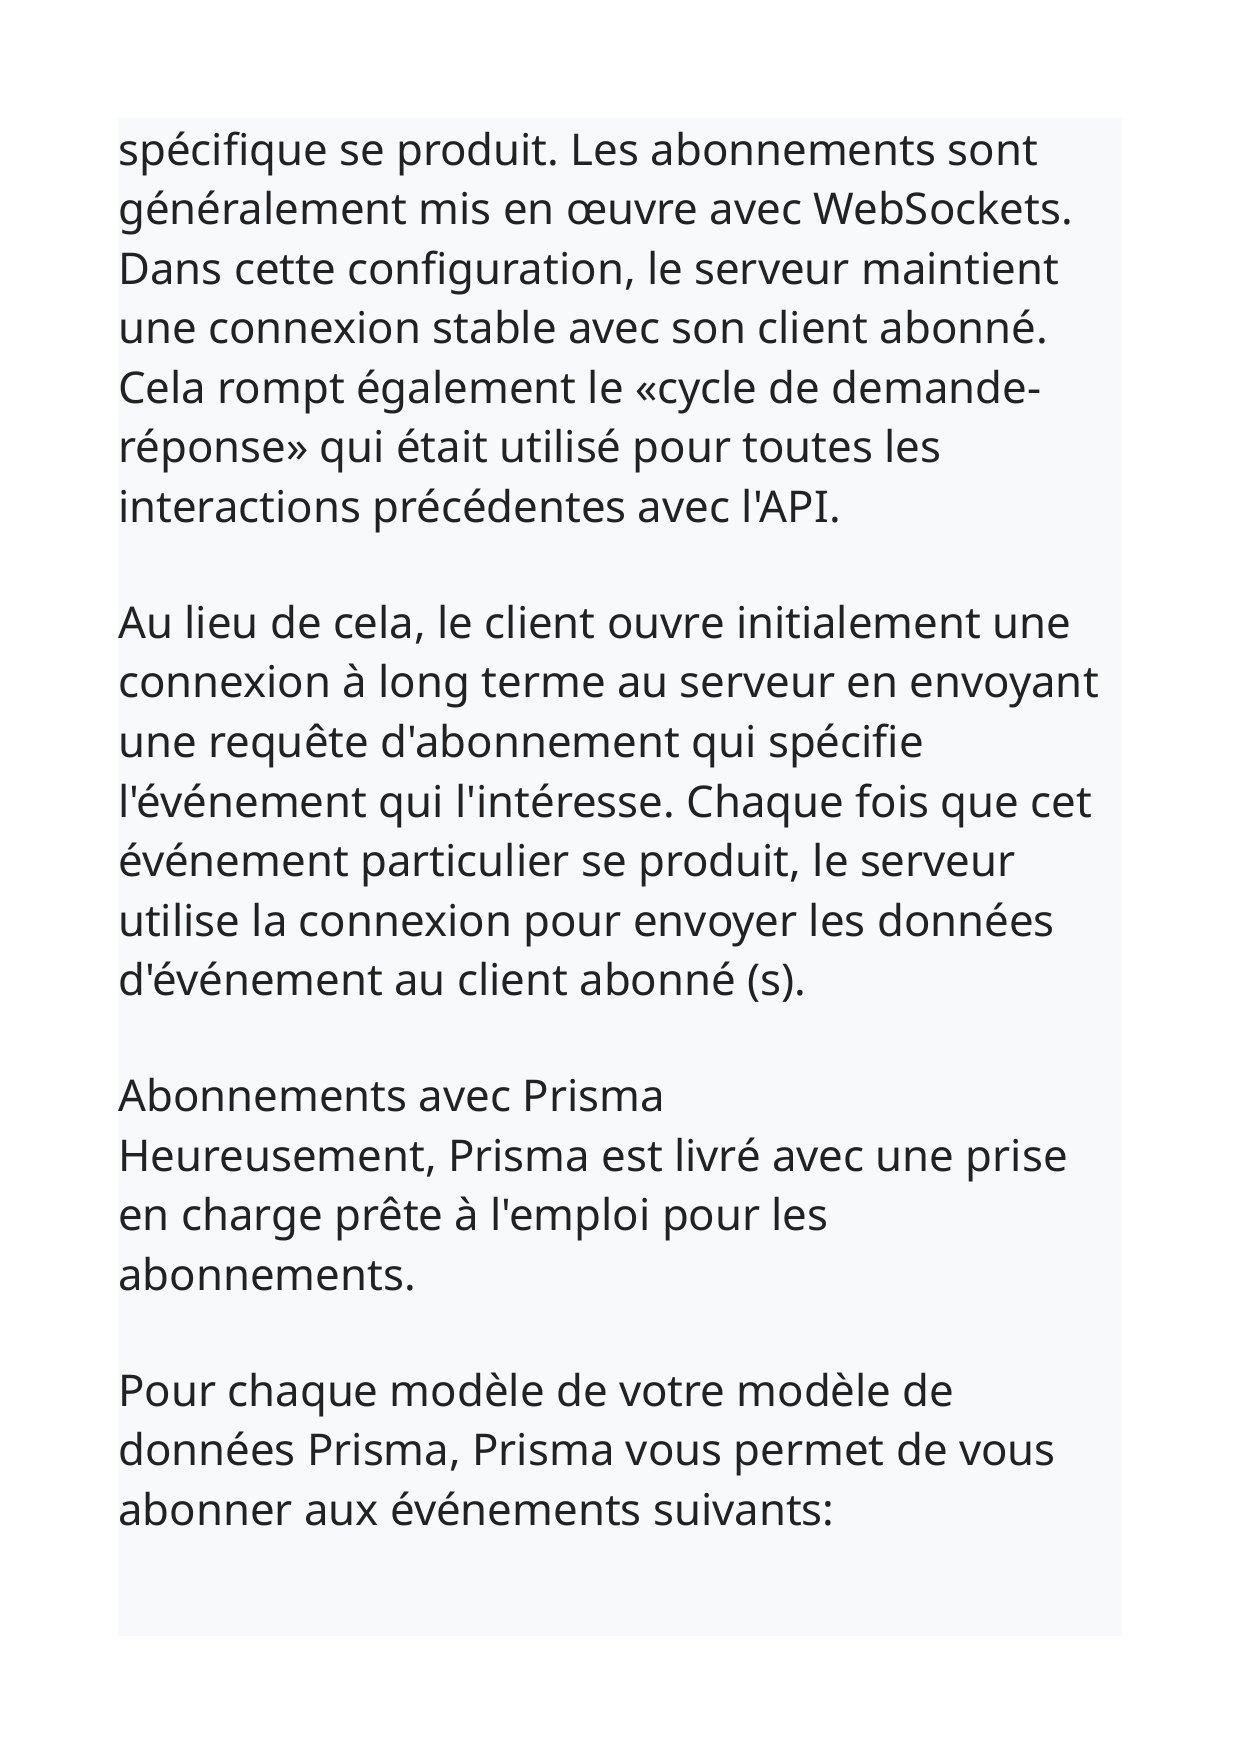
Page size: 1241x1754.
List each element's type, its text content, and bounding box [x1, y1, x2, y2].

text Au lieu de cela, le client ouvre initialement une connexion à long terme au serveur en envoyant une requête d'abonnement qui spécifie l'événement qui l'intéresse. Chaque fois que cet événement particulier se produit, le serveur utilise la connexion pour envoyer les données d'événement au client abonné (s). [118, 591, 1122, 1008]
text Abonnements avec Prisma [118, 1065, 1122, 1124]
text Heureusement, Prisma est livré avec une prise en charge prête à l'emploi pour les abonnements. [118, 1124, 1122, 1303]
text spécifique se produit. Les abonnements sont généralement mis en œuvre avec WebSockets. Dans cette configuration, le serveur maintient une connexion stable avec son client abonné. Cela rompt également le «cycle de demande-réponse» qui était utilisé pour toutes les interactions précédentes avec l'API. [118, 118, 1122, 535]
text Pour chaque modèle de votre modèle de données Prisma, Prisma vous permet de vous abonner aux événements suivants: [118, 1359, 1122, 1538]
